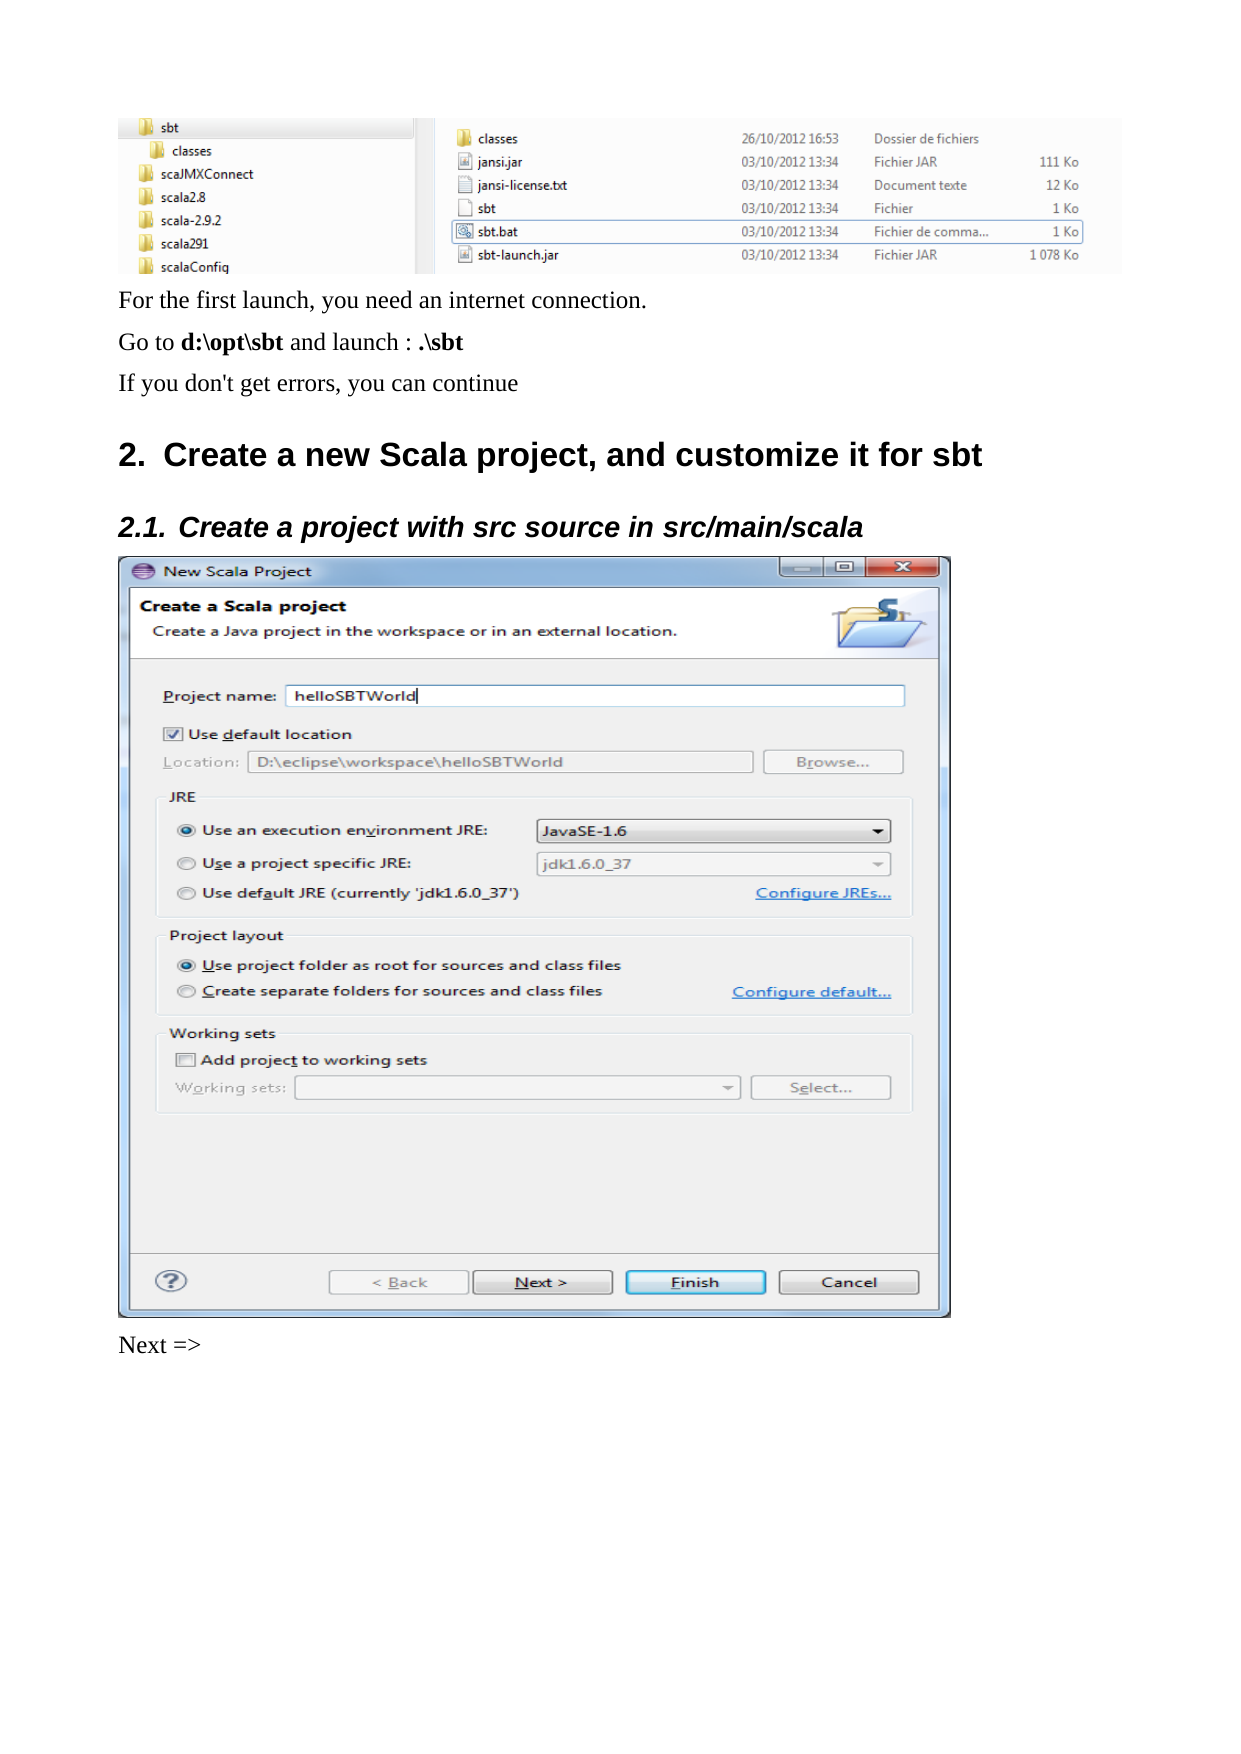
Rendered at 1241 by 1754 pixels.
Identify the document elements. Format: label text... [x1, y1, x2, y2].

text If you don't get errors, you can continue [118, 368, 1122, 397]
picture [118, 556, 951, 1318]
text Next => [118, 1330, 1122, 1359]
text Go to d:\opt\sbt and launch : .\sbt [118, 327, 1122, 356]
subtitle Create a new Scala project, and customize it for sbt [118, 434, 1122, 473]
picture [118, 118, 1123, 274]
subtitle Create a project with src source in src/main/scala [118, 511, 1122, 544]
text For the first launch, you need an internet connection. [118, 286, 1122, 314]
